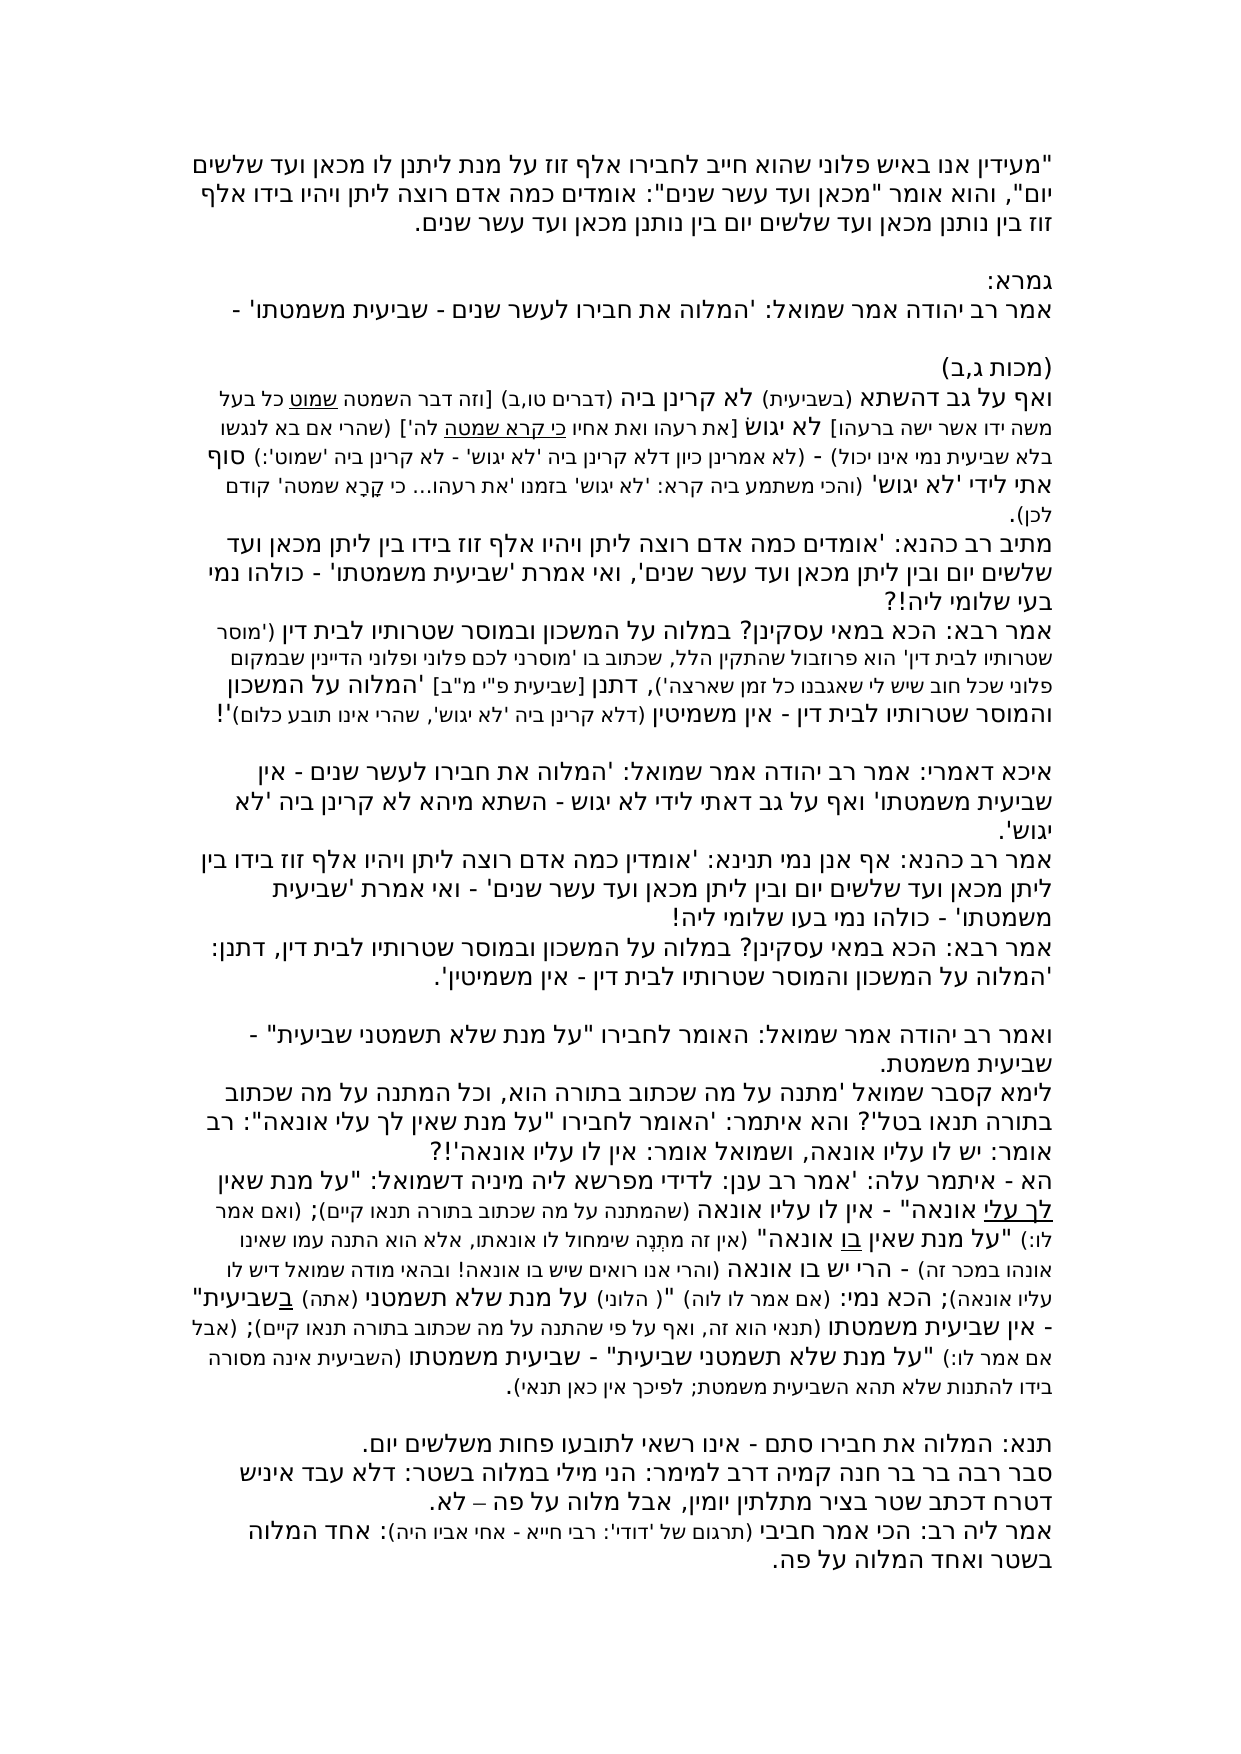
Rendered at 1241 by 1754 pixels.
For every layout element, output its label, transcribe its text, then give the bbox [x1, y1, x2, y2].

text מתיב רב כהנא: 'אומדים כמה אדם רוצה ליתן ויהיו אלף זוז בידו בין ליתן מכאן ועד שלשים יום ובין ליתן מכאן ועד עשר שנים', ואי אמרת 'שביעית משמטתו' - כולהו נמי בעי שלומי ליה!? [187, 529, 1053, 617]
text תנא: המלוה את חבירו סתם - אינו רשאי לתובעו פחות משלשים יום. [187, 1429, 1053, 1458]
text אמר רב יהודה אמר שמואל: 'המלוה את חבירו לעשר שנים - שביעית משמטתו' - [187, 296, 1053, 325]
text איכא דאמרי: אמר רב יהודה אמר שמואל: 'המלוה את חבירו לעשר שנים - אין שביעית משמטתו' ואף על גב דאתי לידי לא יגוש - השתא מיהא לא קרינן ביה 'לא יגוש'. [187, 757, 1053, 845]
text אמר רב כהנא: אף אנן נמי תנינא: 'אומדין כמה אדם רוצה ליתן ויהיו אלף זוז בידו בין ליתן מכאן ועד שלשים יום ובין ליתן מכאן ועד עשר שנים' - ואי אמרת 'שביעית משמטתו' - כולהו נמי בעו שלומי ליה! [187, 845, 1053, 933]
text "מעידין אנו באיש פלוני שהוא חייב לחבירו אלף זוז על מנת ליתנן לו מכאן ועד שלשים יום", והוא אומר "מכאן ועד עשר שנים": אומדים כמה אדם רוצה ליתן ויהיו בידו אלף זוז בין נותנן מכאן ועד שלשים יום בין נותנן מכאן ועד עשר שנים. [187, 150, 1053, 238]
text ואמר רב יהודה אמר שמואל: האומר לחבירו "על מנת שלא תשמטני שביעית" - שביעית משמטת. [187, 1020, 1053, 1078]
text אמר רבא: הכא במאי עסקינן? במלוה על המשכון ובמוסר שטרותיו לבית דין, דתנן: 'המלוה על המשכון והמוסר שטרותיו לבית דין - אין משמיטין'. [187, 933, 1053, 991]
text אמר ליה רב: הכי אמר חביבי (תרגום של 'דודי': רבי חייא - אחי אביו היה): אחד המלוה בשטר ואחד המלוה על פה. [187, 1516, 1053, 1575]
text ואף על גב דהשתא (בשביעית) לא קרינן ביה (דברים טו,ב) [וזה דבר השמטה שמוט כל בעל משה ידו אשר ישה ברעהו] לא יגושׂ [את רעהו ואת אחיו כי קרא שמטה לה'] (שהרי אם בא לנגשו בלא שביעית נמי אינו יכול) - (לא אמרינן כיון דלא קרינן ביה 'לא יגוש' - לא קרינן ביה 'שמוט':) סוף אתי לידי 'לא יגוש' (והכי משתמע ביה קרא: 'לא יגוש' בזמנו 'את רעהו... כי קָרָא שמטה' קודם לכן). [187, 383, 1053, 529]
text אמר רבא: הכא במאי עסקינן? במלוה על המשכון ובמוסר שטרותיו לבית דין ('מוסר שטרותיו לבית דין' הוא פרוזבול שהתקין הלל, שכתוב בו 'מוסרני לכם פלוני ופלוני הדיינין שבמקום פלוני שכל חוב שיש לי שאגבנו כל זמן שארצה'), דתנן [שביעית פ"י מ"ב] 'המלוה על המשכון והמוסר שטרותיו לבית דין - אין משמיטין (דלא קרינן ביה 'לא יגוש', שהרי אינו תובע כלום)'! [187, 617, 1053, 729]
text לימא קסבר שמואל 'מתנה על מה שכתוב בתורה הוא, וכל המתנה על מה שכתוב בתורה תנאו בטל'? והא איתמר: 'האומר לחבירו "על מנת שאין לך עלי אונאה": רב אומר: יש לו עליו אונאה, ושמואל אומר: אין לו עליו אונאה'!? [187, 1078, 1053, 1166]
text (מכות ג,ב) [187, 353, 1053, 383]
text הא - איתמר עלה: 'אמר רב ענן: לדידי מפרשא ליה מיניה דשמואל: "על מנת שאין לך עלי אונאה" - אין לו עליו אונאה (שהמתנה על מה שכתוב בתורה תנאו קיים); (ואם אמר לו:) "על מנת שאין בו אונאה" (אין זה מתְנֶה שימחול לו אונאתו, אלא הוא התנה עמו שאינו אונהו במכר זה) - הרי יש בו אונאה (והרי אנו רואים שיש בו אונאה! ובהאי מודה שמואל דיש לו עליו אונאה); הכא נמי: (אם אמר לו לוה) "( הלוני) על מנת שלא תשמטני (אתה) בשביעית" - אין שביעית משמטתו (תנאי הוא זה, ואף על פי שהתנה על מה שכתוב בתורה תנאו קיים); (אבל אם אמר לו:) "על מנת שלא תשמטני שביעית" - שביעית משמטתו (השביעית אינה מסורה בידו להתנות שלא תהא השביעית משמטת; לפיכך אין כאן תנאי). [187, 1166, 1053, 1400]
text סבר רבה בר בר חנה קמיה דרב למימר: הני מילי במלוה בשטר: דלא עבד איניש דטרח דכתב שטר בציר מתלתין יומין, אבל מלוה על פה – לא. [187, 1458, 1053, 1516]
text גמרא: [187, 266, 1053, 296]
